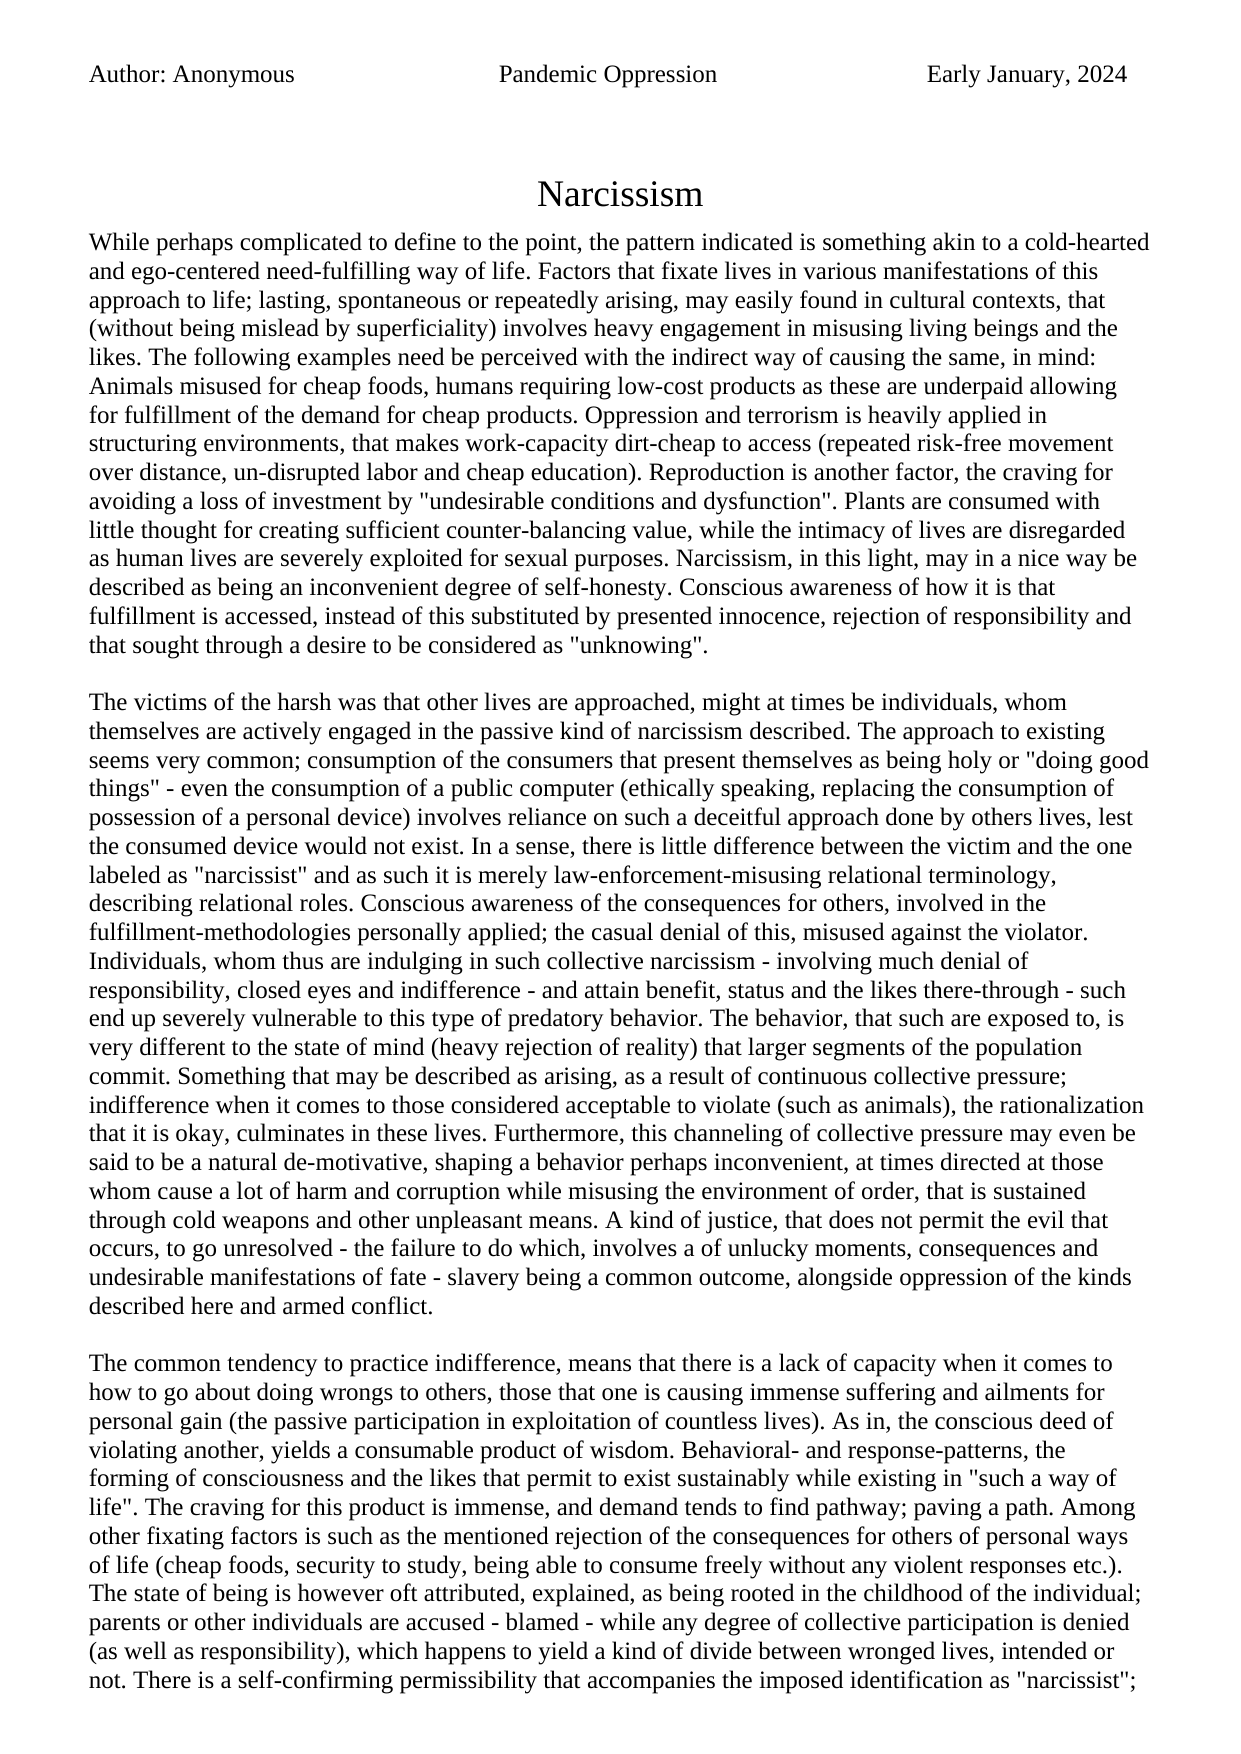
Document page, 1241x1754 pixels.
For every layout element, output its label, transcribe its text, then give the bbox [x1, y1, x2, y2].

text The victims of the harsh was that other lives are approached, might at times be individuals, whom themselves are actively engaged in the passive kind of narcissism described. The approach to existing seems very common; consumption of the consumers that present themselves as being holy or "doing good things" - even the consumption of a public computer (ethically speaking, replacing the consumption of possession of a personal device) involves reliance on such a deceitful approach done by others lives, lest the consumed device would not exist. In a sense, there is little difference between the victim and the one labeled as "narcissist" and as such it is merely law-enforcement-misusing relational terminology, describing relational roles. Conscious awareness of the consequences for others, involved in the fulfillment-methodologies personally applied; the casual denial of this, misused against the violator. Individuals, whom thus are indulging in such collective narcissism - involving much denial of responsibility, closed eyes and indifference - and attain benefit, status and the likes there-through - such end up severely vulnerable to this type of predatory behavior. The behavior, that such are exposed to, is very different to the state of mind (heavy rejection of reality) that larger segments of the population commit. Something that may be described as arising, as a result of continuous collective pressure; indifference when it comes to those considered acceptable to violate (such as animals), the rationalization that it is okay, culminates in these lives. Furthermore, this channeling of collective pressure may even be said to be a natural de-motivative, shaping a behavior perhaps inconvenient, at times directed at those whom cause a lot of harm and corruption while misusing the environment of order, that is sustained through cold weapons and other unpleasant means. A kind of justice, that does not permit the evil that occurs, to go unresolved - the failure to do which, involves a of unlucky moments, consequences and undesirable manifestations of fate - slavery being a common outcome, alongside oppression of the kinds described here and armed conflict. [88, 687, 1152, 1320]
subtitle Narcissism [88, 172, 1152, 215]
text While perhaps complicated to define to the point, the pattern indicated is something akin to a cold-hearted and ego-centered need-fulfilling way of life. Factors that fixate lives in various manifestations of this approach to life; lasting, spontaneous or repeatedly arising, may easily found in cultural contexts, that (without being mislead by superficiality) involves heavy engagement in misusing living beings and the likes. The following examples need be perceived with the indirect way of causing the same, in mind: Animals misused for cheap foods, humans requiring low-cost products as these are underpaid allowing for fulfillment of the demand for cheap products. Oppression and terrorism is heavily applied in structuring environments, that makes work-capacity dirt-cheap to access (repeated risk-free movement over distance, un-disrupted labor and cheap education). Reproduction is another factor, the craving for avoiding a loss of investment by "undesirable conditions and dysfunction". Plants are consumed with little thought for creating sufficient counter-balancing value, while the intimacy of lives are disregarded as human lives are severely exploited for sexual purposes. Narcissism, in this light, may in a nice way be described as being an inconvenient degree of self-honesty. Conscious awareness of how it is that fulfillment is accessed, instead of this substituted by presented innocence, rejection of responsibility and that sought through a desire to be considered as "unknowing". [88, 227, 1152, 658]
text The common tendency to practice indifference, means that there is a lack of capacity when it comes to how to go about doing wrongs to others, those that one is causing immense suffering and ailments for personal gain (the passive participation in exploitation of countless lives). As in, the conscious deed of violating another, yields a consumable product of wisdom. Behavioral- and response-patterns, the forming of consciousness and the likes that permit to exist sustainably while existing in "such a way of life". The craving for this product is immense, and demand tends to find pathway; paving a path. Among other fixating factors is such as the mentioned rejection of the consequences for others of personal ways of life (cheap foods, security to study, being able to consume freely without any violent responses etc.). The state of being is however oft attributed, explained, as being rooted in the childhood of the individual; parents or other individuals are accused - blamed - while any degree of collective participation is denied (as well as responsibility), which happens to yield a kind of divide between wronged lives, intended or not. There is a self-confirming permissibility that accompanies the imposed identification as "narcissist"; [88, 1348, 1152, 1693]
